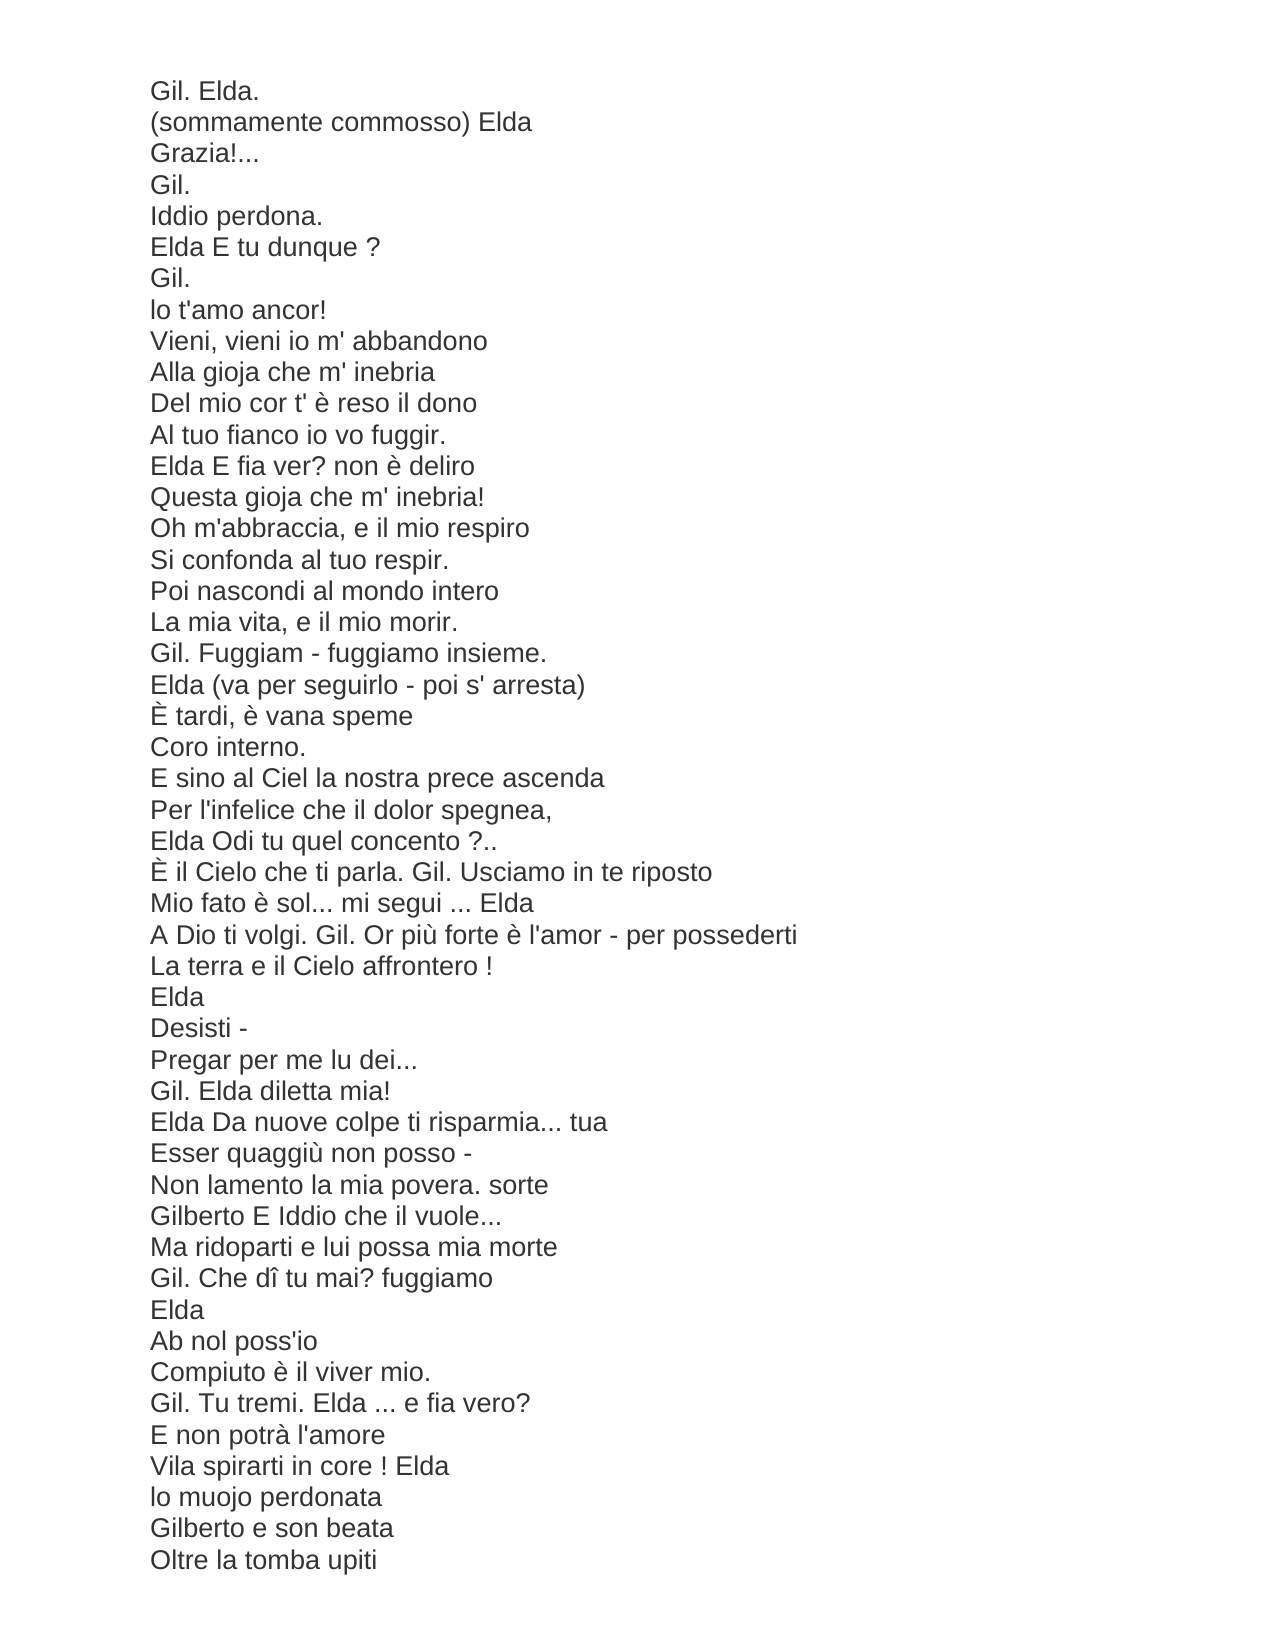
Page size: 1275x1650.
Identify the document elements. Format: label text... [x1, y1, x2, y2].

text Questa gioja che m' inebria! [150, 481, 1125, 512]
text Desisti - [150, 1012, 1125, 1044]
text Elda Da nuove colpe ti risparmia... tua [150, 1106, 1125, 1137]
text Gil. Che dî tu mai? fuggiamo [150, 1262, 1125, 1294]
text Gil. Elda. [150, 75, 1125, 106]
text Compiuto è il viver mio. [150, 1356, 1125, 1387]
text lo t'amo ancor! [150, 294, 1125, 325]
text Oltre la tomba upiti [150, 1544, 1125, 1575]
text Non lamento la mia povera. sorte [150, 1169, 1125, 1200]
text Oh m'abbraccia, e il mio respiro [150, 512, 1125, 544]
text È tardi, è vana speme [150, 700, 1125, 731]
text Gil. [150, 169, 1125, 200]
text Gil. Elda diletta mia! [150, 1075, 1125, 1106]
text (sommamente commosso) Elda [150, 106, 1125, 137]
text Esser quaggiù non posso - [150, 1137, 1125, 1169]
text Elda E fia ver? non è deliro [150, 450, 1125, 481]
text Grazia!... [150, 137, 1125, 169]
text Per l'infelice che il dolor spegnea, [150, 794, 1125, 825]
text Elda (va per seguirlo - poi s' arresta) [150, 669, 1125, 700]
text Pregar per me lu dei... [150, 1044, 1125, 1075]
text Al tuo fianco io vo fuggir. [150, 419, 1125, 450]
text Alla gioja che m' inebria [150, 356, 1125, 387]
text A Dio ti volgi. Gil. Or più forte è l'amor - per possederti [150, 919, 1125, 950]
text Ma ridoparti e lui possa mia morte [150, 1231, 1125, 1262]
text Iddio perdona. [150, 200, 1125, 231]
text Gilberto e son beata [150, 1512, 1125, 1544]
text Mio fato è sol... mi segui ... Elda [150, 887, 1125, 919]
text lo muojo perdonata [150, 1481, 1125, 1512]
text Del mio cor t' è reso il dono [150, 387, 1125, 419]
text Gil. Tu tremi. Elda ... e fia vero? [150, 1387, 1125, 1419]
text Si confonda al tuo respir. [150, 544, 1125, 575]
text E non potrà l'amore [150, 1419, 1125, 1450]
text È il Cielo che ti parla. Gil. Usciamo in te riposto [150, 856, 1125, 887]
text Gil. [150, 262, 1125, 294]
text Ab nol poss'io [150, 1325, 1125, 1356]
text Elda [150, 981, 1125, 1012]
text La terra e il Cielo affrontero ! [150, 950, 1125, 981]
text Elda Odi tu quel concento ?.. [150, 825, 1125, 856]
text Elda [150, 1294, 1125, 1325]
text La mia vita, e il mio morir. [150, 606, 1125, 637]
text Vila spirarti in core ! Elda [150, 1450, 1125, 1481]
text Elda E tu dunque ? [150, 231, 1125, 262]
text Gil. Fuggiam - fuggiamo insieme. [150, 637, 1125, 669]
text Gilberto E Iddio che il vuole... [150, 1200, 1125, 1231]
text Poi nascondi al mondo intero [150, 575, 1125, 606]
text Coro interno. [150, 731, 1125, 762]
text Vieni, vieni io m' abbandono [150, 325, 1125, 356]
text E sino al Ciel la nostra prece ascenda [150, 762, 1125, 794]
